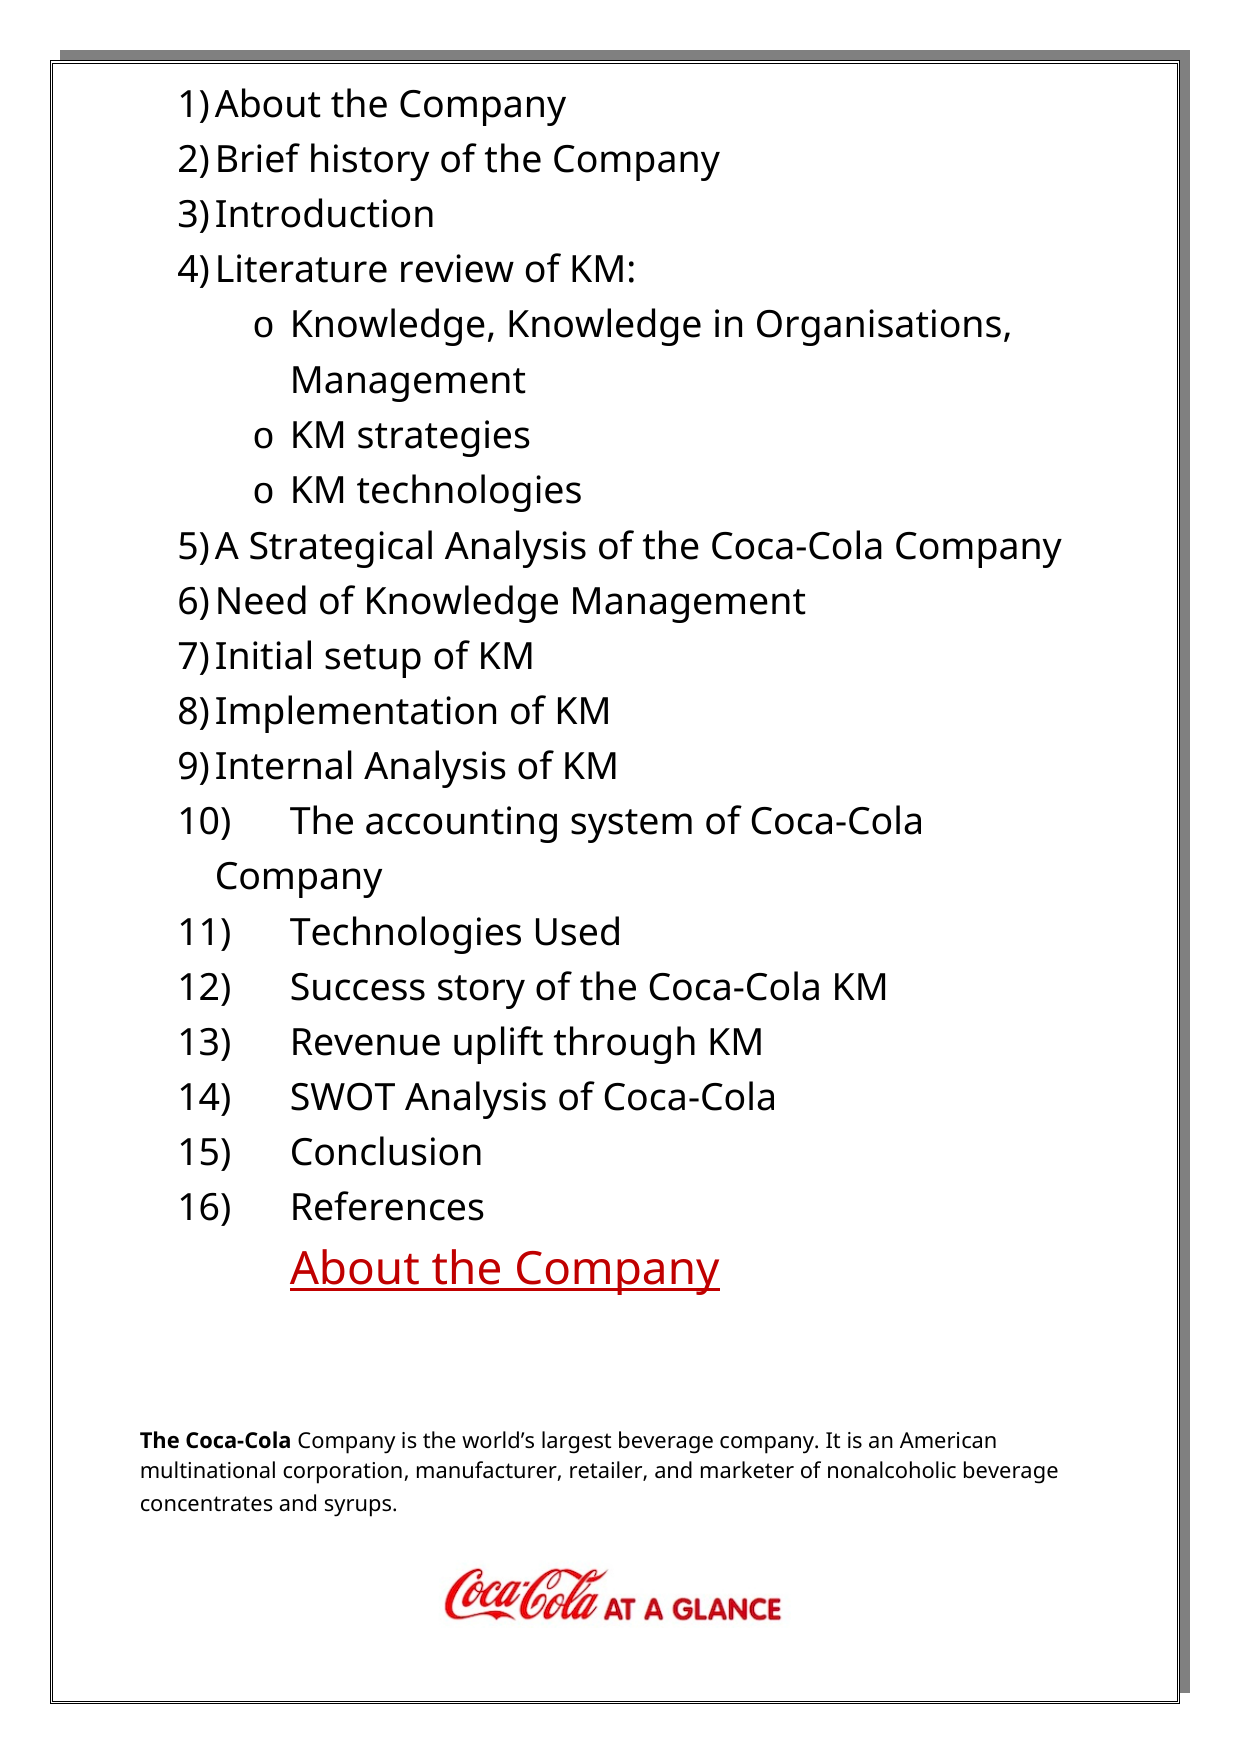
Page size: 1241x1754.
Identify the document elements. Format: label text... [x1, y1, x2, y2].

list KM technologies [252, 464, 1092, 515]
list About the Company [177, 77, 1092, 128]
list Initial setup of KM [177, 629, 1092, 680]
list Conclusion [177, 1125, 1092, 1176]
list Introduction [177, 187, 1092, 238]
list Revenue uplift through KM [177, 1015, 1092, 1066]
list Need of Knowledge Management [177, 574, 1092, 625]
list A Strategical Analysis of the Coca-Cola Company [177, 519, 1092, 570]
list Internal Analysis of KM [177, 739, 1092, 791]
text The Coca-Cola Company is the world’s largest beverage company. It is an American multinational corporation, manufacturer, retailer, and marketer of nonalcoholic beverage concentrates and syrups. [139, 1425, 1092, 1518]
list Knowledge, Knowledge in Organisations, Management [252, 298, 1092, 404]
list Brief history of the Company [177, 132, 1092, 183]
list The accounting system of Coca-Cola Company [177, 794, 1092, 901]
list Success story of the Coca-Cola KM [177, 960, 1092, 1011]
list KM strategies [252, 408, 1092, 459]
list About the Company [252, 1235, 1092, 1298]
list Implementation of KM [177, 684, 1092, 735]
list SWOT Analysis of Coca-Cola [177, 1070, 1092, 1121]
picture [434, 1552, 798, 1628]
list Technologies Used [177, 905, 1092, 956]
list References [177, 1180, 1092, 1231]
list Literature review of KM: [177, 243, 1092, 294]
